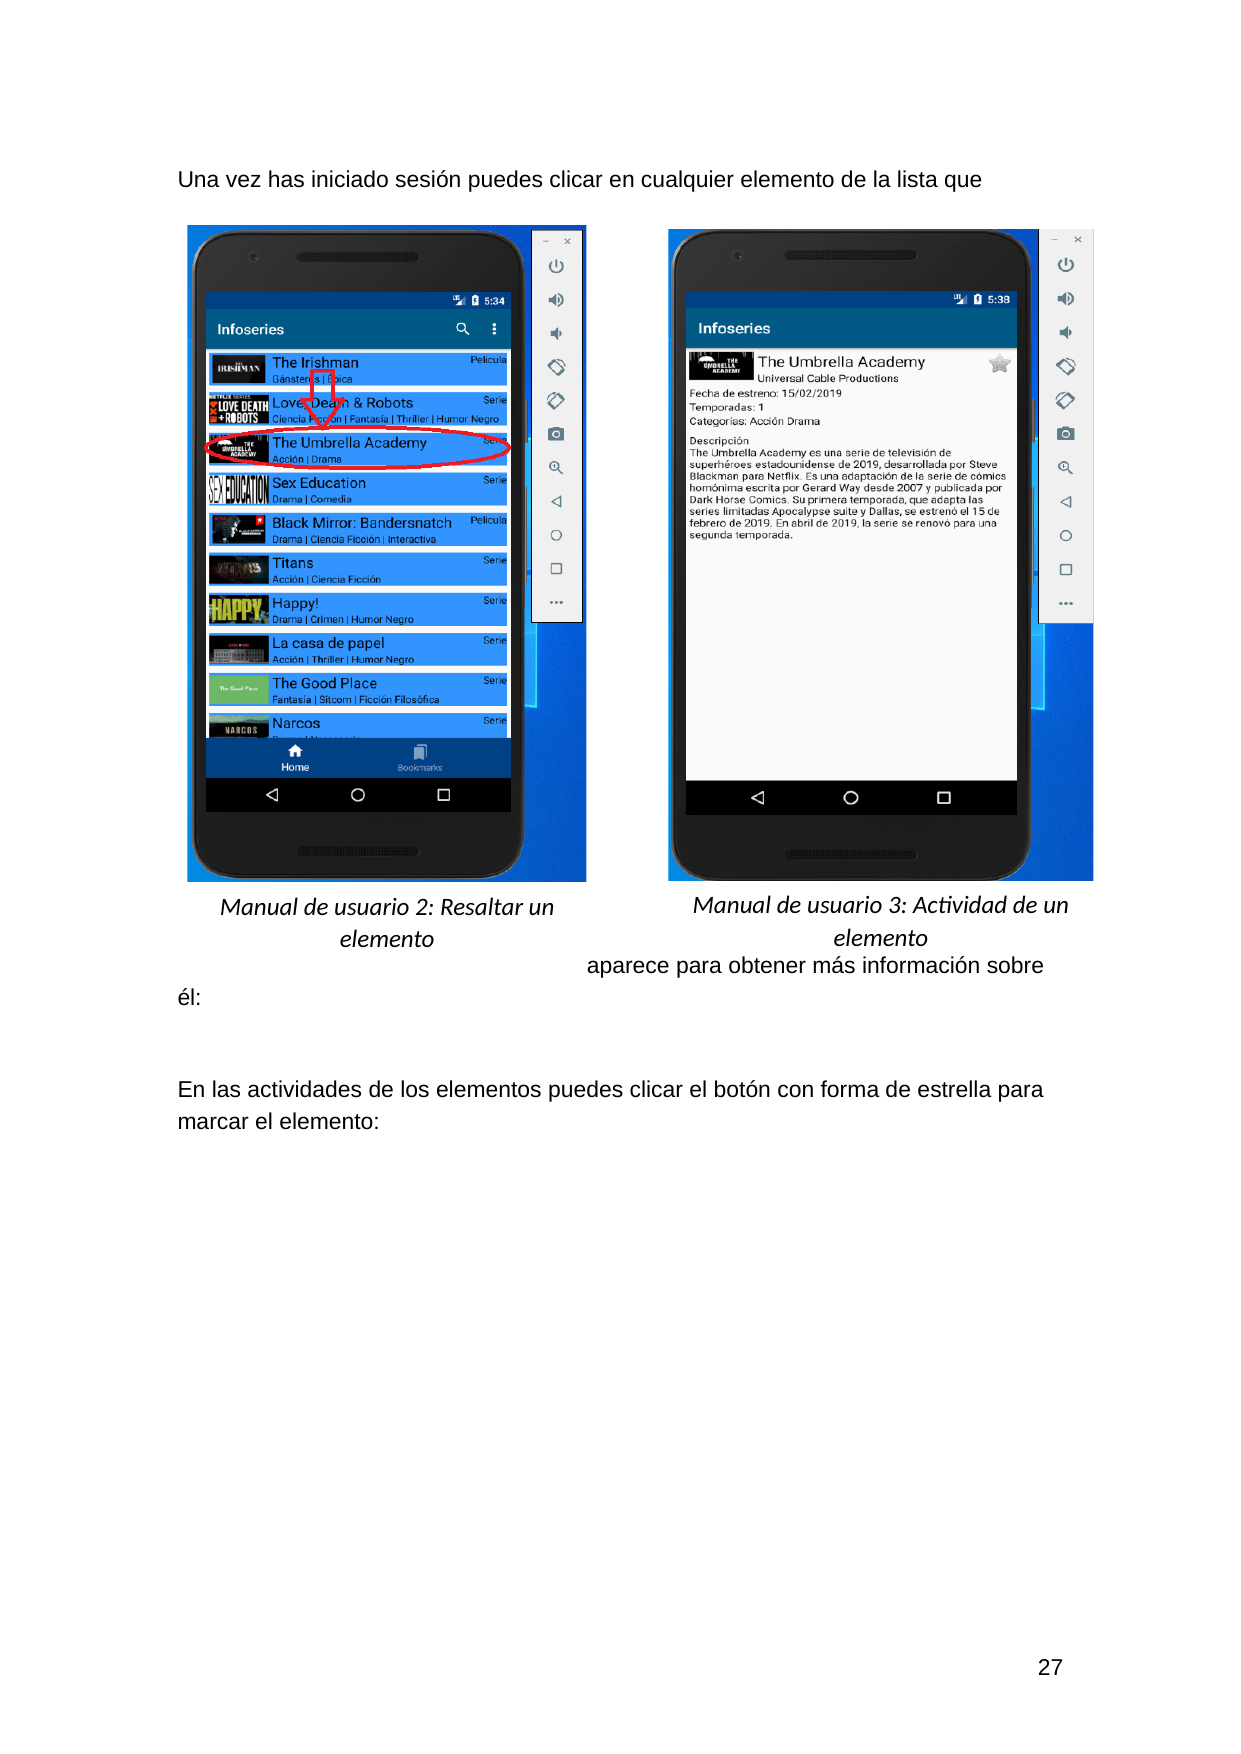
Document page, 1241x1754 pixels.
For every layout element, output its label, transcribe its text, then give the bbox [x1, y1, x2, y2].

text En las actividades de los elementos puedes clicar el botón con forma de estrella para marcar el elemento: [177, 1076, 1063, 1134]
picture [668, 229, 1094, 881]
text Manual de usuario 2: Resaltar un elemento [187, 882, 587, 954]
picture [187, 225, 587, 882]
text Una vez has iniciado sesión puedes clicar en cualquier elemento de la lista que aparece para obtener más información sobre él: [177, 166, 1063, 1010]
text Manual de usuario 3: Actividad de un elemento [668, 881, 1093, 952]
